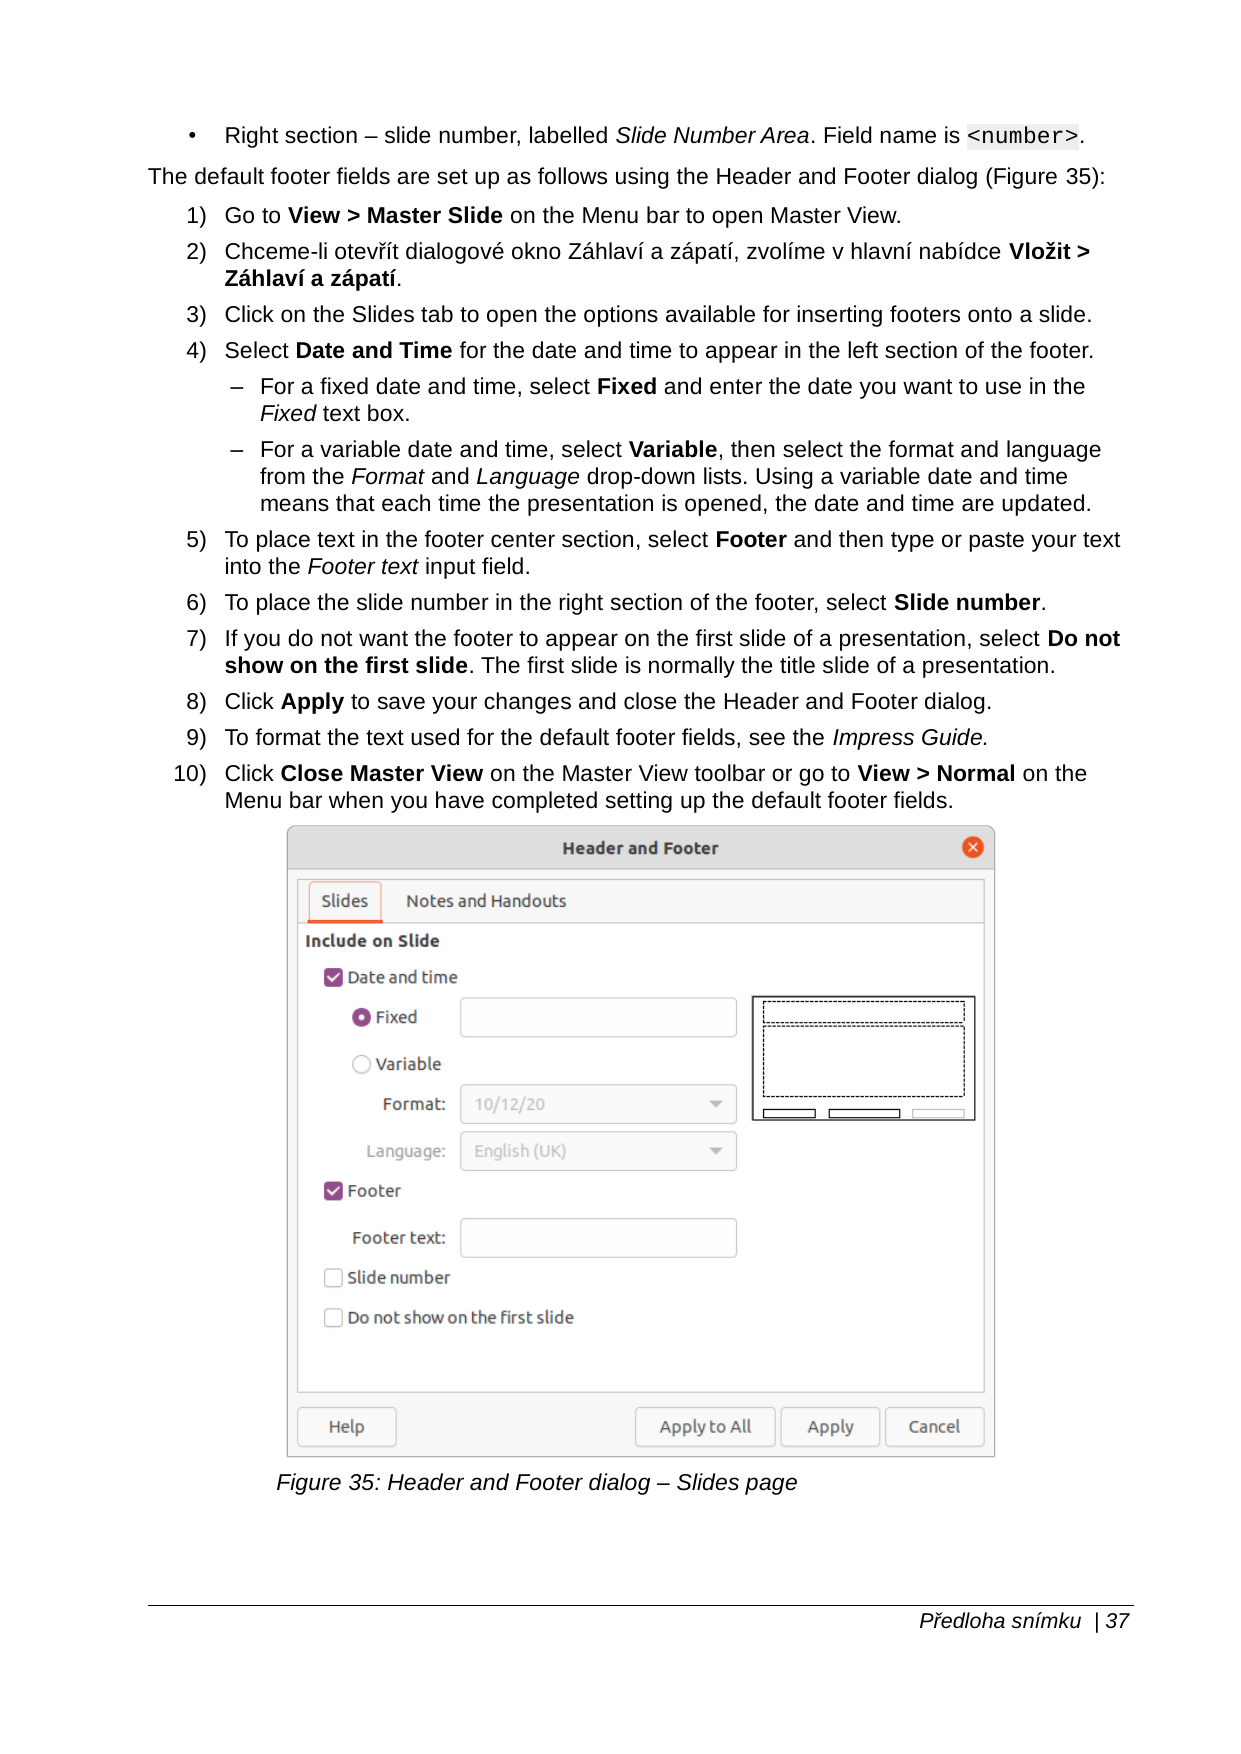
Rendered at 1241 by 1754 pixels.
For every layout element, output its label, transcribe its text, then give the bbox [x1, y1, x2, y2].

list To format the text used for the default footer fields, see the Impress Guide. [207, 723, 1134, 751]
list Go to View > Master Slide on the Menu bar to open Master View. [207, 202, 1134, 229]
picture [276, 825, 1006, 1468]
list For a variable date and time, select Variable, then select the format and language from the Format and Language drop-down lists. Using a variable date and time means that each time the presentation is opened, the date and time are updated. [230, 435, 1134, 517]
list For a fixed date and time, select Fixed and enter the date you want to use in the Fixed text box. [230, 372, 1134, 427]
list Click Close Master View on the Master View toolbar or go to View > Normal on the Menu bar when you have completed setting up the default footer fields. [207, 759, 1134, 813]
list Click on the Slides tab to open the options available for inserting footers onto a slide. [207, 301, 1134, 328]
text Figure 35: Header and Footer dialog – Slides page [276, 1468, 1005, 1495]
list To place the slide number in the right section of the footer, select Slide number. [207, 588, 1134, 616]
list To place text in the footer center section, select Footer and then type or paste your text into the Footer text input field. [207, 526, 1134, 580]
list The default footer fields are set up as follows using the Header and Footer dialog (Figure 35): [148, 162, 1134, 189]
list Select Date and Time for the date and time to appear in the left section of the footer. [207, 336, 1134, 363]
list If you do not want the footer to appear on the first slide of a presentation, select Do not show on the first slide. The first slide is normally the title slide of a presentation. [207, 624, 1134, 679]
list Click Apply to save your changes and close the Header and Footer dialog. [207, 687, 1134, 714]
list Chceme-li otevřít dialogové okno Záhlaví a zápatí, zvolíme v hlavní nabídce Vložit > Záhlaví a zápatí. [207, 237, 1134, 292]
list Right section – slide number, labelled Slide Number Area. Field name is <number>. [185, 118, 1134, 153]
